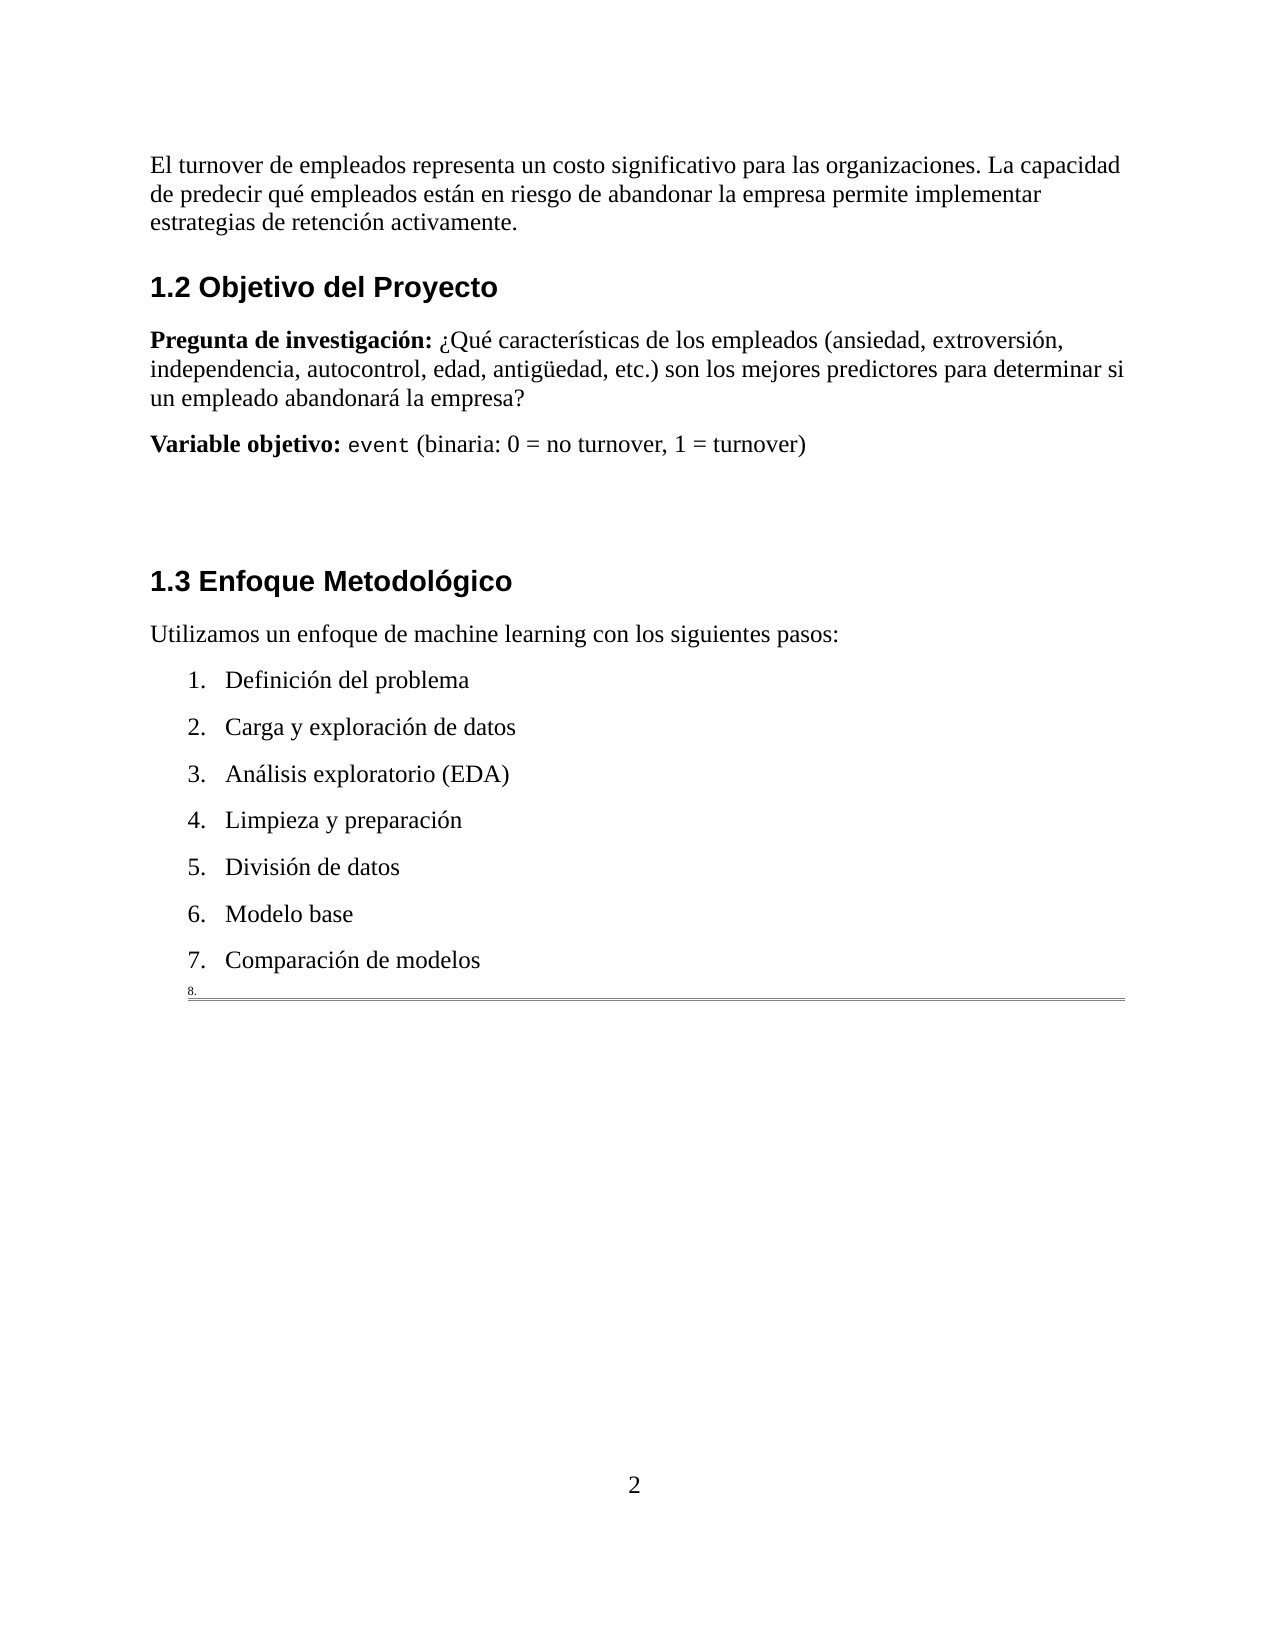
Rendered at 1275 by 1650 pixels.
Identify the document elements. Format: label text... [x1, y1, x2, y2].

list Definición del problema [187, 666, 1125, 694]
list Análisis exploratorio (EDA) [187, 759, 1125, 788]
text Pregunta de investigación: ¿Qué características de los empleados (ansiedad, extroversión, independencia, autocontrol, edad, antigüedad, etc.) son los mejores predictores para determinar si un empleado abandonará la empresa? [150, 325, 1125, 411]
text El turnover de empleados representa un costo significativo para las organizaciones. La capacidad de predecir qué empleados están en riesgo de abandonar la empresa permite implementar estrategias de retención activamente. [150, 150, 1125, 236]
subtitle 1.2 Objetivo del Proyecto [150, 270, 1125, 304]
text Utilizamos un enfoque de machine learning con los siguientes pasos: [150, 619, 1125, 648]
list Modelo base [187, 899, 1125, 928]
list Limpieza y preparación [187, 806, 1125, 834]
list Carga y exploración de datos [187, 712, 1125, 741]
list División de datos [187, 852, 1125, 881]
list Comparación de modelos [187, 946, 1125, 974]
subtitle 1.3 Enfoque Metodológico [150, 564, 1125, 597]
text Variable objetivo: event (binaria: 0 = no turnover, 1 = turnover) [150, 429, 1125, 459]
